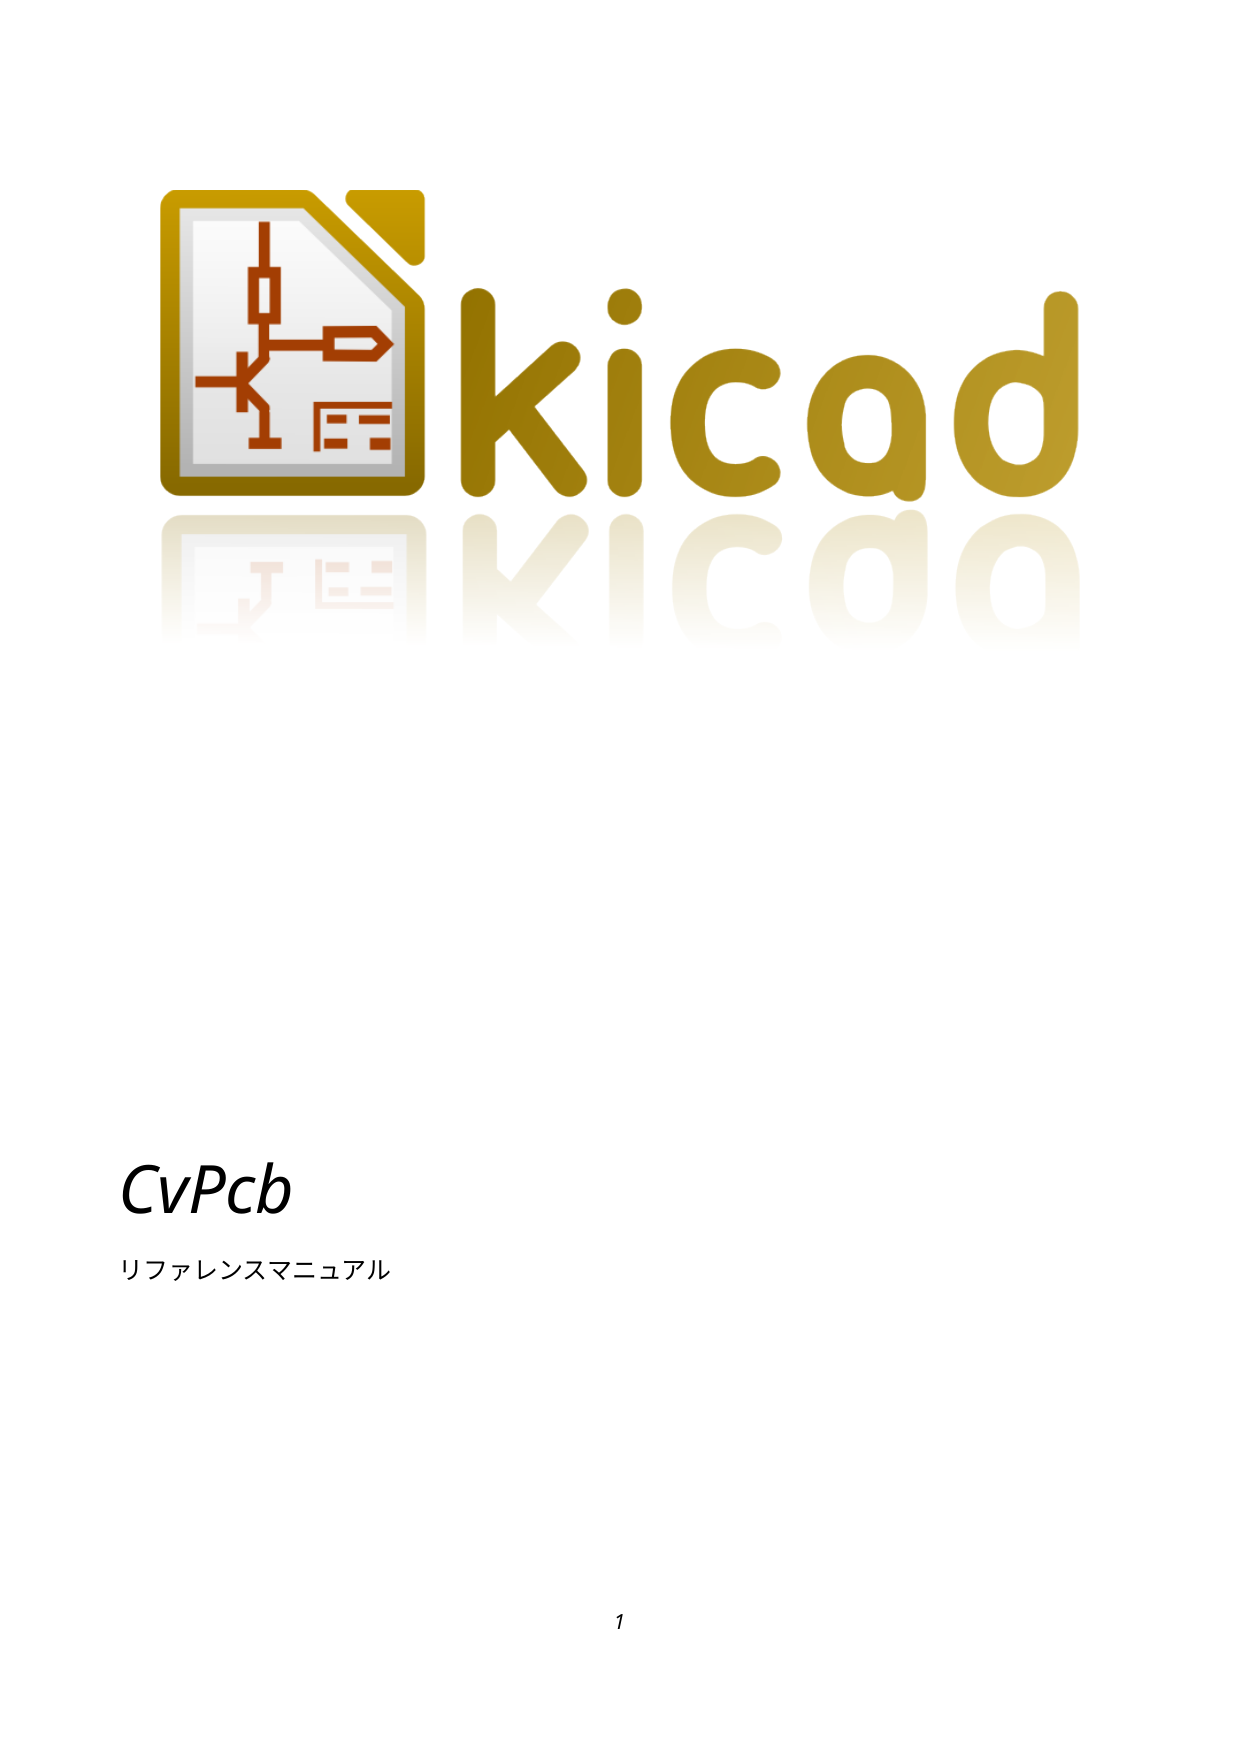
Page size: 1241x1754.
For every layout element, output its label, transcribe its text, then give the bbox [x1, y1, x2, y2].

subtitle CvPcb [118, 1143, 1122, 1233]
subtitle リファレンスマニュアル [118, 1253, 1122, 1287]
picture [160, 190, 1080, 822]
